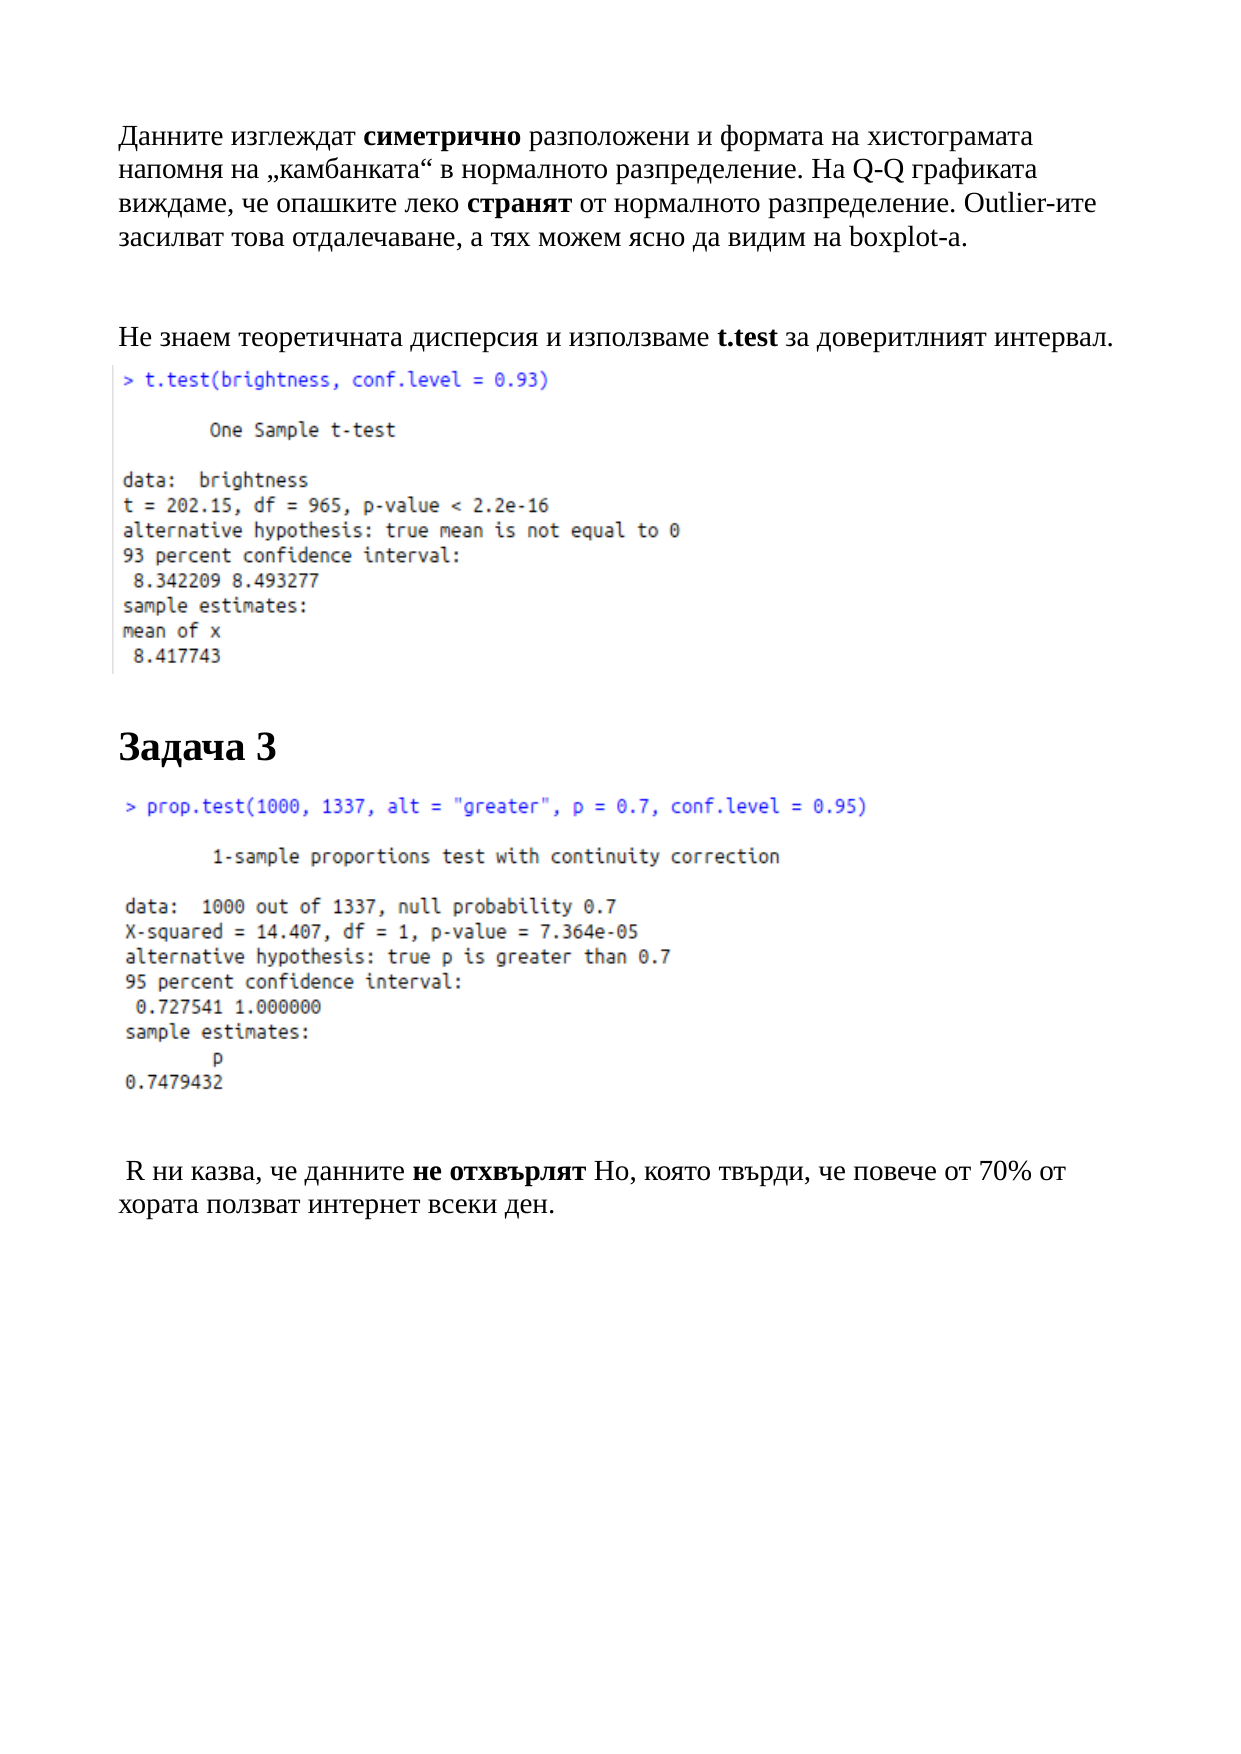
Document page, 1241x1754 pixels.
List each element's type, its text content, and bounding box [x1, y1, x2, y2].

text Задача 3 [118, 722, 1122, 770]
picture [116, 793, 871, 1097]
text R ни казва, че данните не отхвърлят Но, която твърди, че повече от 70% от хората ползват интернет всеки ден. [118, 1153, 1122, 1220]
text Не знаем теоретичната дисперсия и използваме t.test за доверитлният интервал. [118, 319, 1122, 353]
picture [112, 365, 707, 674]
text Данните изглеждат симетрично разположени и формата на хистограмата напомня на „камбанката“ в нормалното разпределение. На Q-Q графиката виждаме, че опашките леко странят от нормалното разпределение. Outlier-ите засилват това отдалечаване, а тях можем ясно да видим на boxplot-а. [118, 118, 1122, 252]
